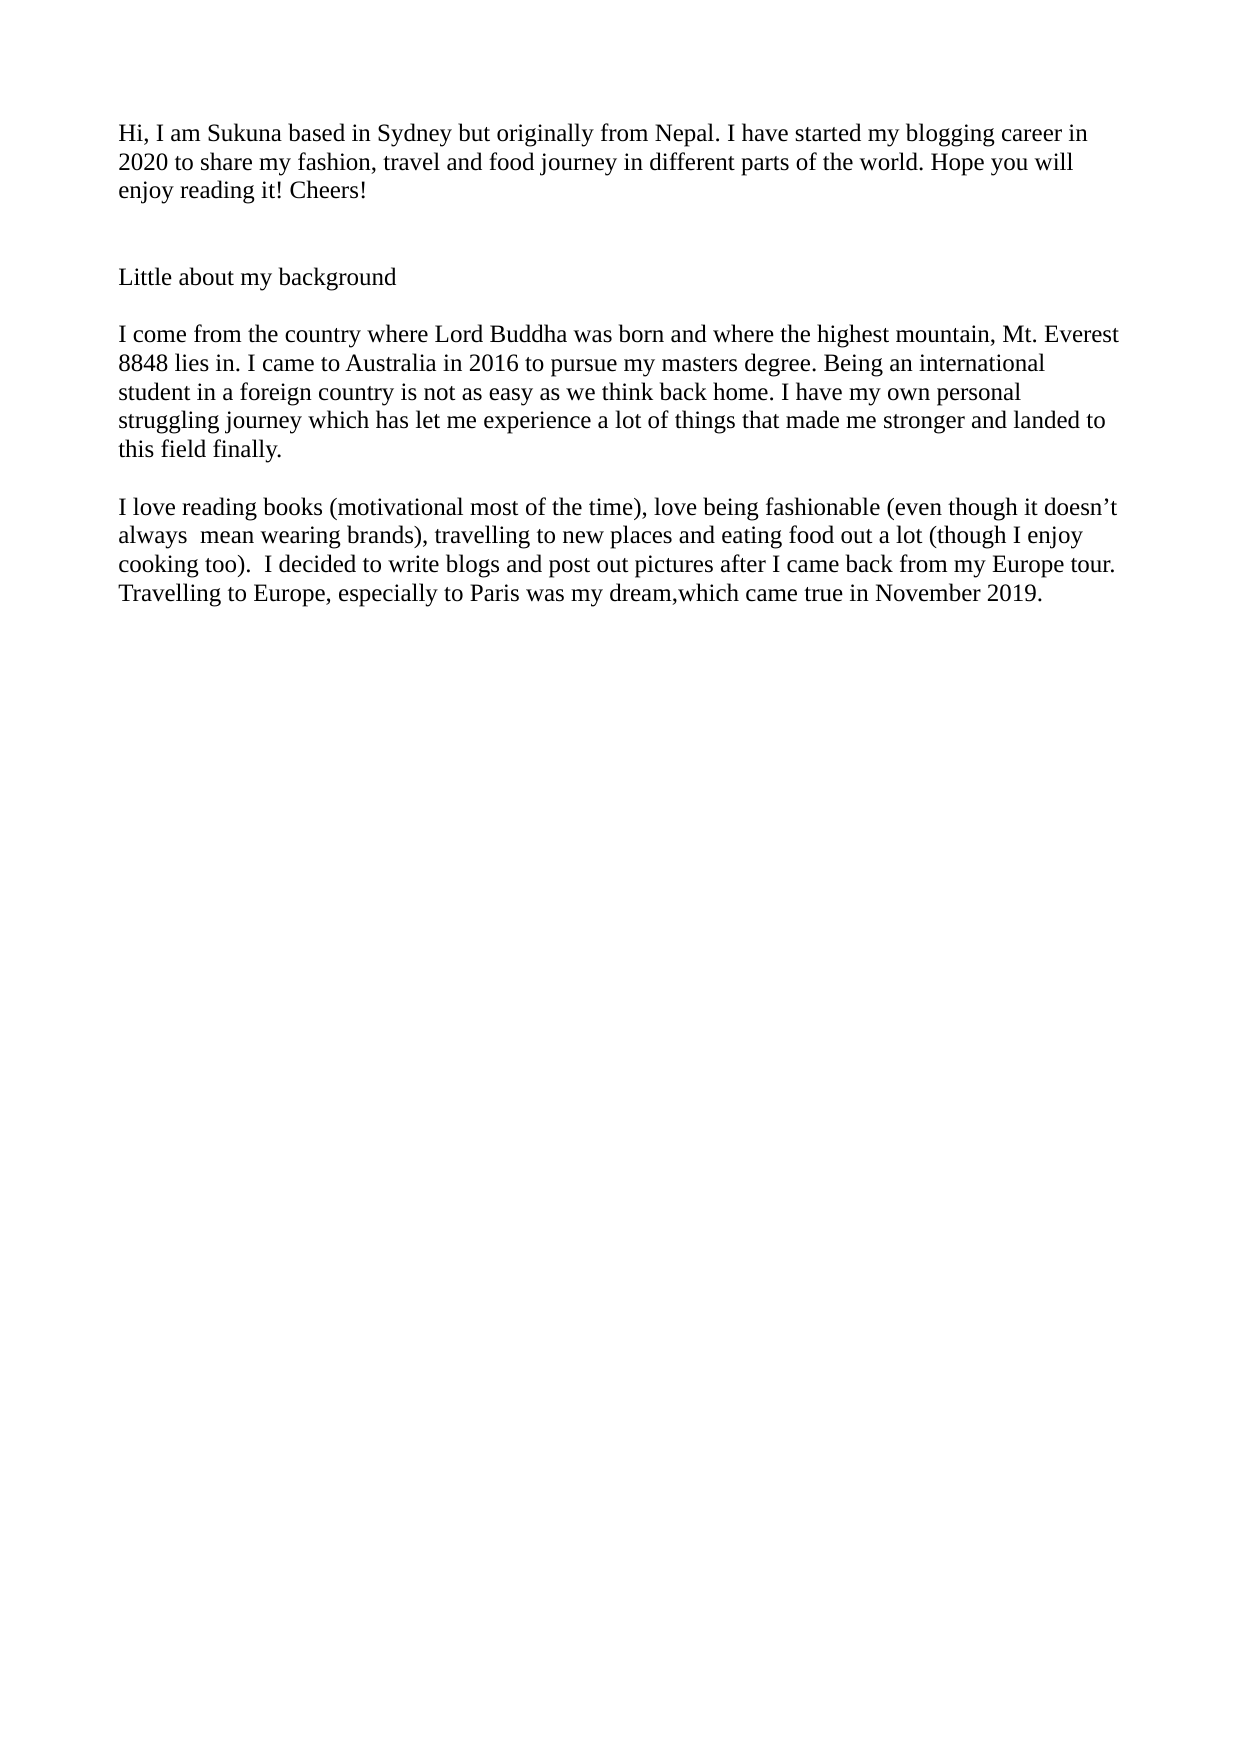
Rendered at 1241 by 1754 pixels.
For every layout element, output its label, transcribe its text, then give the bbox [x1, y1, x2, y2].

text Little about my background [118, 262, 1122, 291]
text I love reading books (motivational most of the time), love being fashionable (even though it doesn’t always mean wearing brands), travelling to new places and eating food out a lot (though I enjoy cooking too). I decided to write blogs and post out pictures after I came back from my Europe tour. Travelling to Europe, especially to Paris was my dream,which came true in November 2019. [118, 463, 1122, 607]
text Hi, I am Sukuna based in Sydney but originally from Nepal. I have started my blogging career in 2020 to share my fashion, travel and food journey in different parts of the world. Hope you will enjoy reading it! Cheers! [118, 118, 1122, 204]
text I come from the country where Lord Buddha was born and where the highest mountain, Mt. Everest 8848 lies in. I came to Australia in 2016 to pursue my masters degree. Being an international student in a foreign country is not as easy as we think back home. I have my own personal struggling journey which has let me experience a lot of things that made me stronger and landed to this field finally. [118, 319, 1122, 463]
